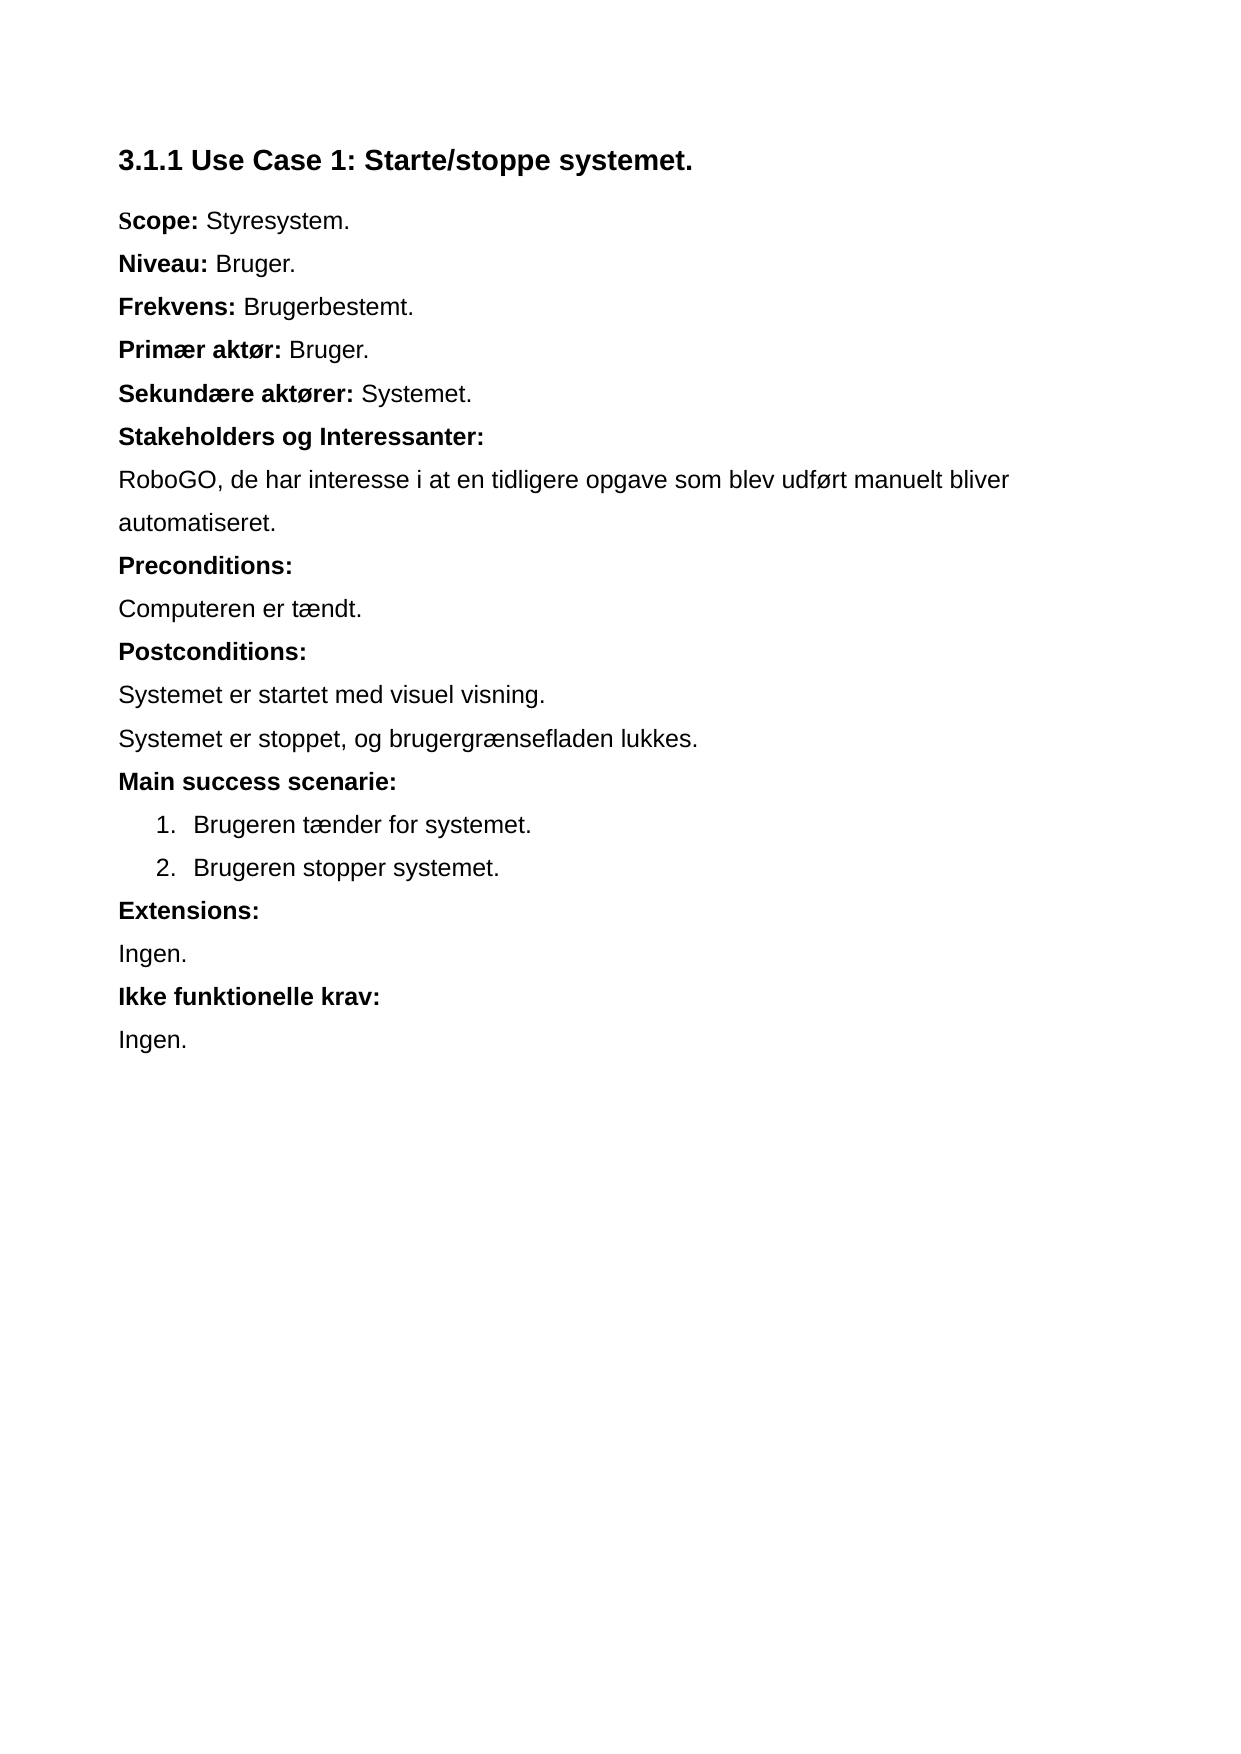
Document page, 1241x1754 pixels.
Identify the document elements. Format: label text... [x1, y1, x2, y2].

text Niveau: Bruger. [118, 249, 1122, 278]
text Main success scenarie: [118, 767, 1122, 795]
text Stakeholders og Interessanter: [118, 422, 1122, 450]
text Computeren er tændt. [118, 594, 1122, 623]
text Systemet er startet med visuel visning. [118, 680, 1122, 709]
list Brugeren tænder for systemet. [156, 810, 1122, 838]
text Sekundære aktører: Systemet. [118, 378, 1122, 407]
text Ikke funktionelle krav: [118, 982, 1122, 1011]
text RoboGO, de har interesse i at en tidligere opgave som blev udført manuelt bliver automatiseret. [118, 465, 1122, 537]
text Systemet er stoppet, og brugergrænsefladen lukkes. [118, 723, 1122, 752]
text Scope: Styresystem. [118, 206, 1122, 235]
text Ingen. [118, 939, 1122, 968]
list Brugeren stopper systemet. [156, 853, 1122, 882]
subtitle 3.1.1 Use Case 1: Starte/stoppe systemet. [118, 143, 1122, 177]
text Preconditions: [118, 551, 1122, 580]
text Postconditions: [118, 637, 1122, 666]
text Extensions: [118, 896, 1122, 925]
text Ingen. [118, 1025, 1122, 1054]
text Primær aktør: Bruger. [118, 335, 1122, 364]
text Frekvens: Brugerbestemt. [118, 292, 1122, 321]
